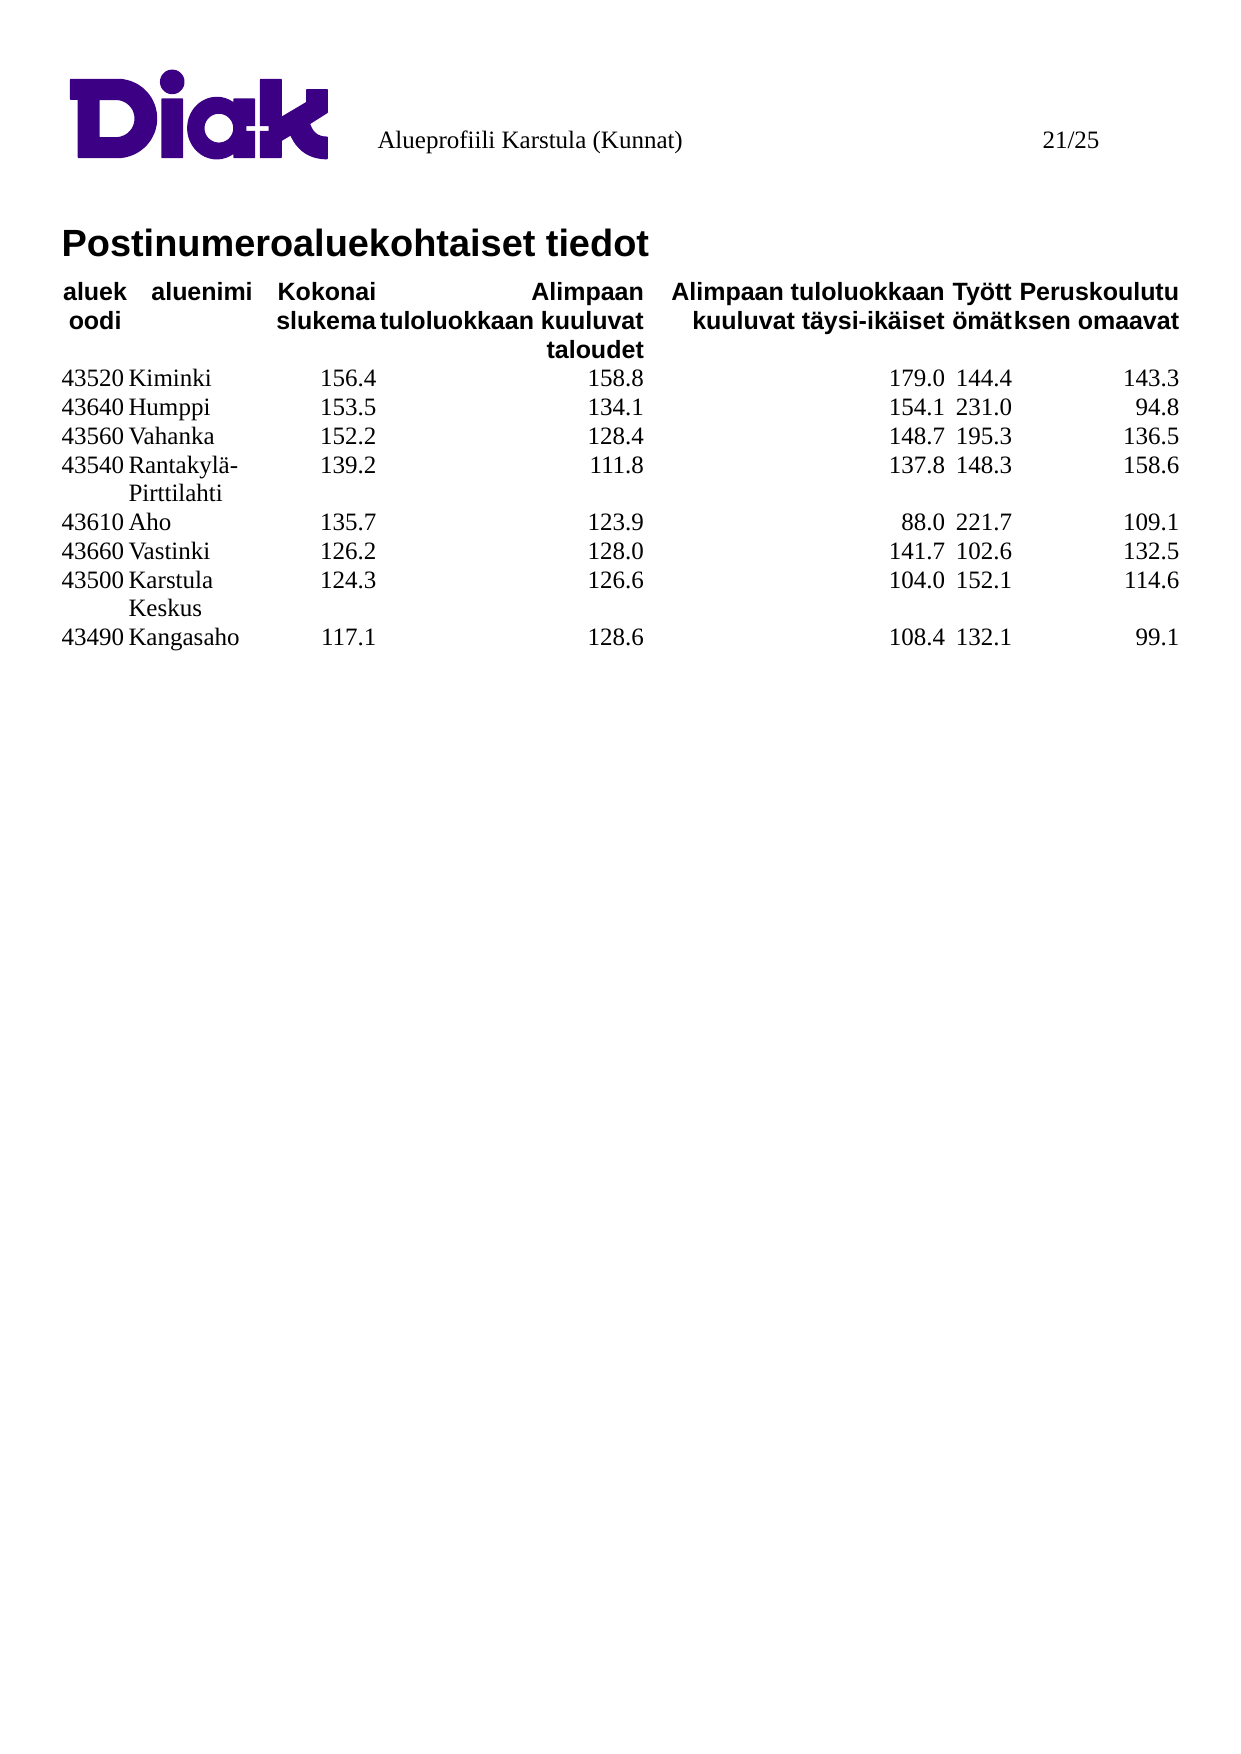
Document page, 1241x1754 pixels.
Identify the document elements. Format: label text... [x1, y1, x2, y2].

table_cell 221.7 [945, 507, 1012, 536]
table_cell 143.3 [1012, 364, 1179, 392]
table_cell 158.8 [376, 364, 644, 392]
table_cell 128.4 [376, 421, 644, 450]
table_cell 153.5 [276, 392, 376, 421]
table_cell 148.3 [945, 450, 1012, 507]
table_cell 158.6 [1012, 450, 1179, 507]
table_cell 99.1 [1012, 622, 1179, 651]
table_cell 132.1 [945, 622, 1012, 651]
table_cell 104.0 [644, 565, 945, 622]
table_cell Kangasaho [128, 622, 276, 651]
table_header Alimpaan tuloluokkaan kuuluvat taloudet [376, 277, 644, 363]
table_cell 144.4 [945, 364, 1012, 392]
table_cell 43500 [61, 565, 128, 622]
table_cell 128.0 [376, 536, 644, 565]
table_cell 43640 [61, 392, 128, 421]
table_header aluenimi [128, 277, 276, 363]
table_cell 132.5 [1012, 536, 1179, 565]
table_cell 126.6 [376, 565, 644, 622]
table_cell 88.0 [644, 507, 945, 536]
table_cell 43610 [61, 507, 128, 536]
table_cell 102.6 [945, 536, 1012, 565]
table_cell 43490 [61, 622, 128, 651]
table_cell 43540 [61, 450, 128, 507]
table_cell 114.6 [1012, 565, 1179, 622]
table_cell 43520 [61, 364, 128, 392]
table_cell Aho [128, 507, 276, 536]
table_header Kokonaislukema [276, 277, 376, 363]
table_cell Humppi [128, 392, 276, 421]
table_header Työttömät [945, 277, 1012, 363]
table_cell Kiminki [128, 364, 276, 392]
table_cell 195.3 [945, 421, 1012, 450]
table_cell 135.7 [276, 507, 376, 536]
table_cell 134.1 [376, 392, 644, 421]
table_cell 156.4 [276, 364, 376, 392]
table_cell Vahanka [128, 421, 276, 450]
table_cell 43560 [61, 421, 128, 450]
table_cell 231.0 [945, 392, 1012, 421]
table_cell 108.4 [644, 622, 945, 651]
table_cell 111.8 [376, 450, 644, 507]
table_cell 124.3 [276, 565, 376, 622]
table_cell 154.1 [644, 392, 945, 421]
table_cell 141.7 [644, 536, 945, 565]
table_cell Rantakylä-Pirttilahti [128, 450, 276, 507]
table_cell 152.1 [945, 565, 1012, 622]
table_header Alimpaan tuloluokkaan kuuluvat täysi-ikäiset [644, 277, 945, 363]
table_cell 139.2 [276, 450, 376, 507]
table_header Peruskoulutuksen omaavat [1012, 277, 1179, 363]
table_cell 137.8 [644, 450, 945, 507]
table_cell 43660 [61, 536, 128, 565]
table_cell 128.6 [376, 622, 644, 651]
table_cell 123.9 [376, 507, 644, 536]
table_cell 148.7 [644, 421, 945, 450]
table_cell 117.1 [276, 622, 376, 651]
table_cell Vastinki [128, 536, 276, 565]
table_cell 152.2 [276, 421, 376, 450]
table_cell 126.2 [276, 536, 376, 565]
table_cell 136.5 [1012, 421, 1179, 450]
table_cell 179.0 [644, 364, 945, 392]
table_cell 109.1 [1012, 507, 1179, 536]
table_header aluekoodi [61, 277, 128, 363]
subtitle Postinumeroaluekohtaiset tiedot [61, 221, 1179, 265]
table_cell 94.8 [1012, 392, 1179, 421]
table_cell Karstula Keskus [128, 565, 276, 622]
